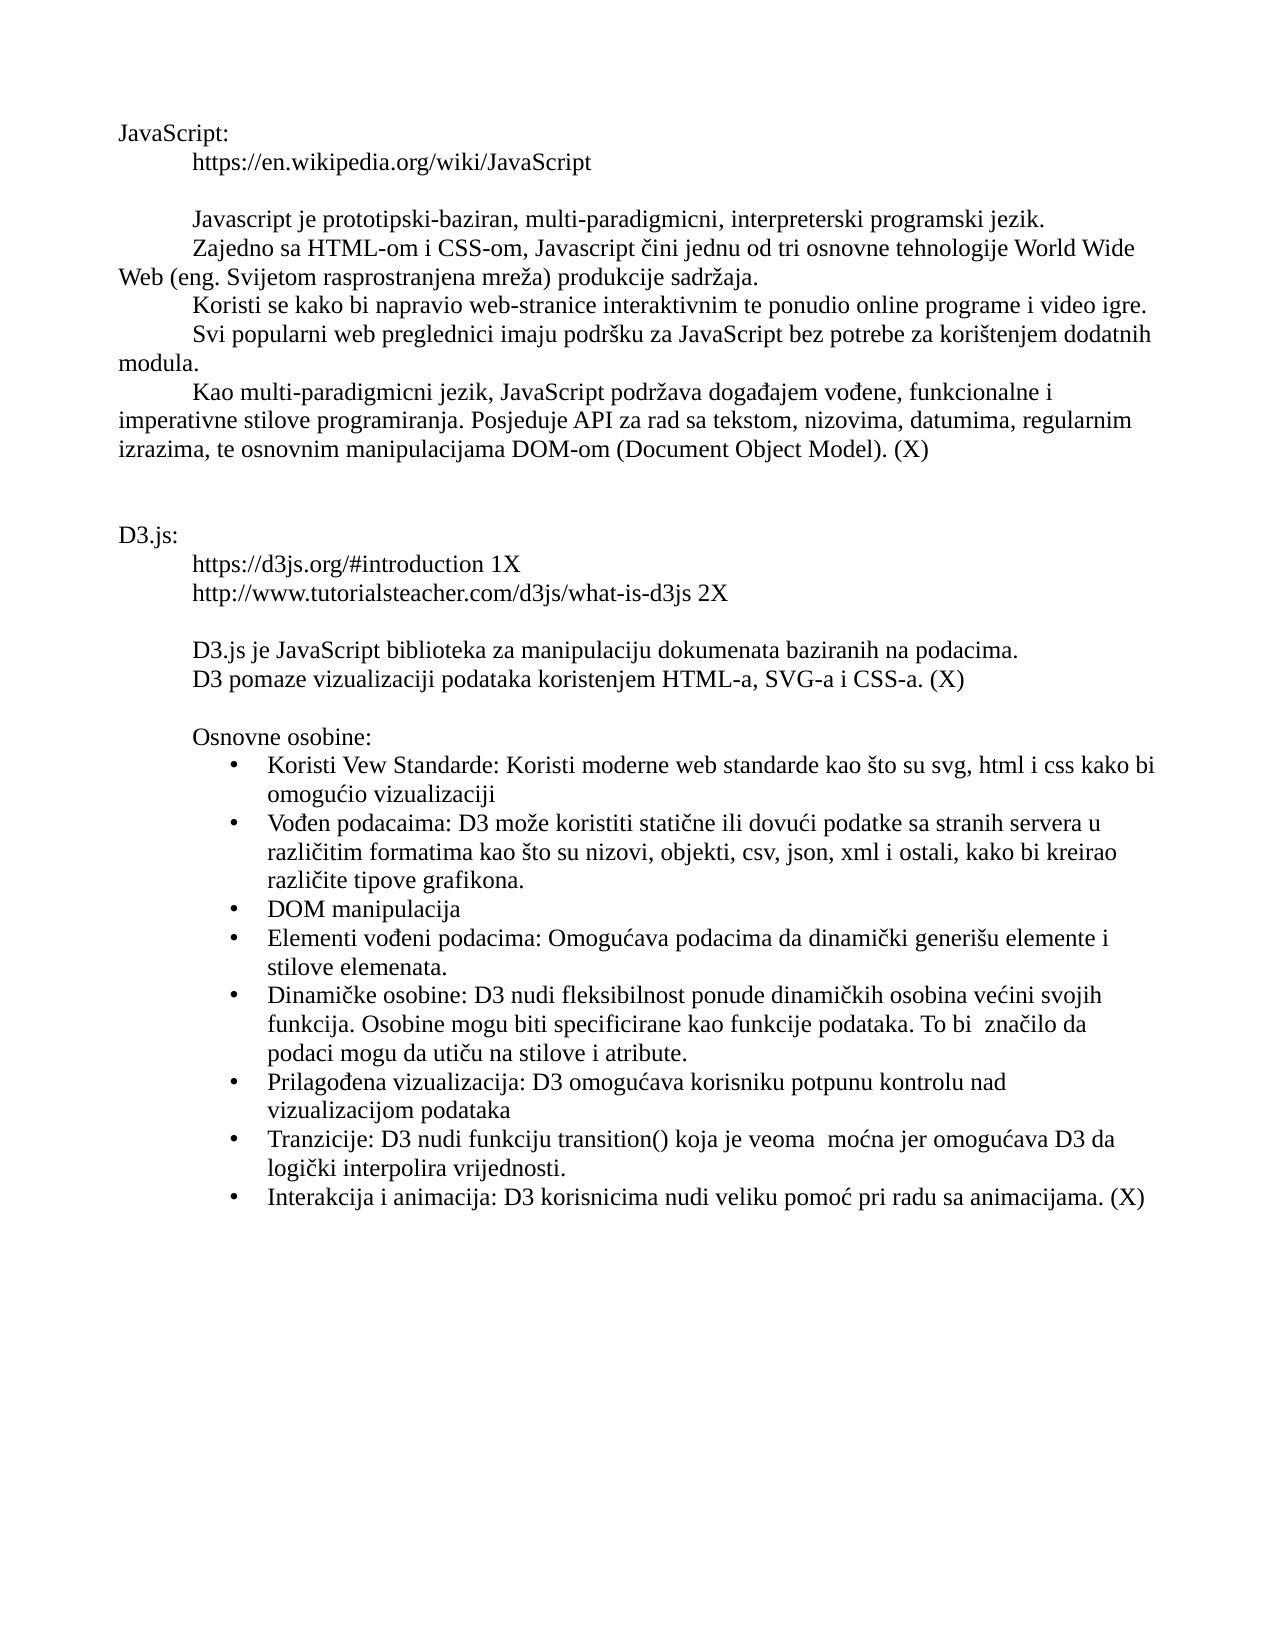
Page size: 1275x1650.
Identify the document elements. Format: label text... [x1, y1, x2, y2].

list DOM manipulacija [229, 894, 1157, 923]
list Vođen podacaima: D3 može koristiti statične ili dovući podatke sa stranih servera u različitim formatima kao što su nizovi, objekti, csv, json, xml i ostali, kako bi kreirao različite tipove grafikona. [229, 808, 1157, 894]
list Tranzicije: D3 nudi funkciju transition() koja je veoma moćna jer omogućava D3 da logički interpolira vrijednosti. [229, 1124, 1157, 1182]
list Interakcija i animacija: D3 korisnicima nudi veliku pomoć pri radu sa animacijama. (X) [229, 1182, 1157, 1211]
text Svi popularni web preglednici imaju podršku za JavaScript bez potrebe za korištenjem dodatnih modula. [118, 319, 1157, 377]
text D3.js je JavaScript biblioteka za manipulaciju dokumenata baziranih na podacima. [118, 636, 1157, 664]
text Osnovne osobine: [118, 722, 1157, 751]
list Koristi Vew Standarde: Koristi moderne web standarde kao što su svg, html i css kako bi omogućio vizualizaciji [229, 751, 1157, 808]
list Prilagođena vizualizacija: D3 omogućava korisniku potpunu kontrolu nad vizualizacijom podataka [229, 1067, 1157, 1124]
text http://www.tutorialsteacher.com/d3js/what-is-d3js 2X [118, 578, 1157, 607]
text Kao multi-paradigmicni jezik, JavaScript podržava događajem vođene, funkcionalne i imperativne stilove programiranja. Posjeduje API za rad sa tekstom, nizovima, datumima, regularnim izrazima, te osnovnim manipulacijama DOM-om (Document Object Model). (X) [118, 377, 1157, 463]
text Zajedno sa HTML-om i CSS-om, Javascript čini jednu od tri osnovne tehnologije World Wide Web (eng. Svijetom rasprostranjena mreža) produkcije sadržaja. [118, 233, 1157, 291]
text Javascript je prototipski-baziran, multi-paradigmicni, interpreterski programski jezik. [118, 204, 1157, 233]
text Koristi se kako bi napravio web-stranice interaktivnim te ponudio online programe i video igre. [118, 291, 1157, 319]
text https://d3js.org/#introduction 1X [118, 549, 1157, 578]
text JavaScript: [118, 118, 1157, 147]
text https://en.wikipedia.org/wiki/JavaScript [118, 147, 1157, 176]
list Dinamičke osobine: D3 nudi fleksibilnost ponude dinamičkih osobina većini svojih funkcija. Osobine mogu biti specificirane kao funkcije podataka. To bi značilo da podaci mogu da utiču na stilove i atribute. [229, 981, 1157, 1067]
list Elementi vođeni podacima: Omogućava podacima da dinamički generišu elemente i stilove elemenata. [229, 923, 1157, 981]
text D3.js: [118, 521, 1157, 549]
text D3 pomaze vizualizaciji podataka koristenjem HTML-a, SVG-a i CSS-a. (X) [118, 664, 1157, 693]
